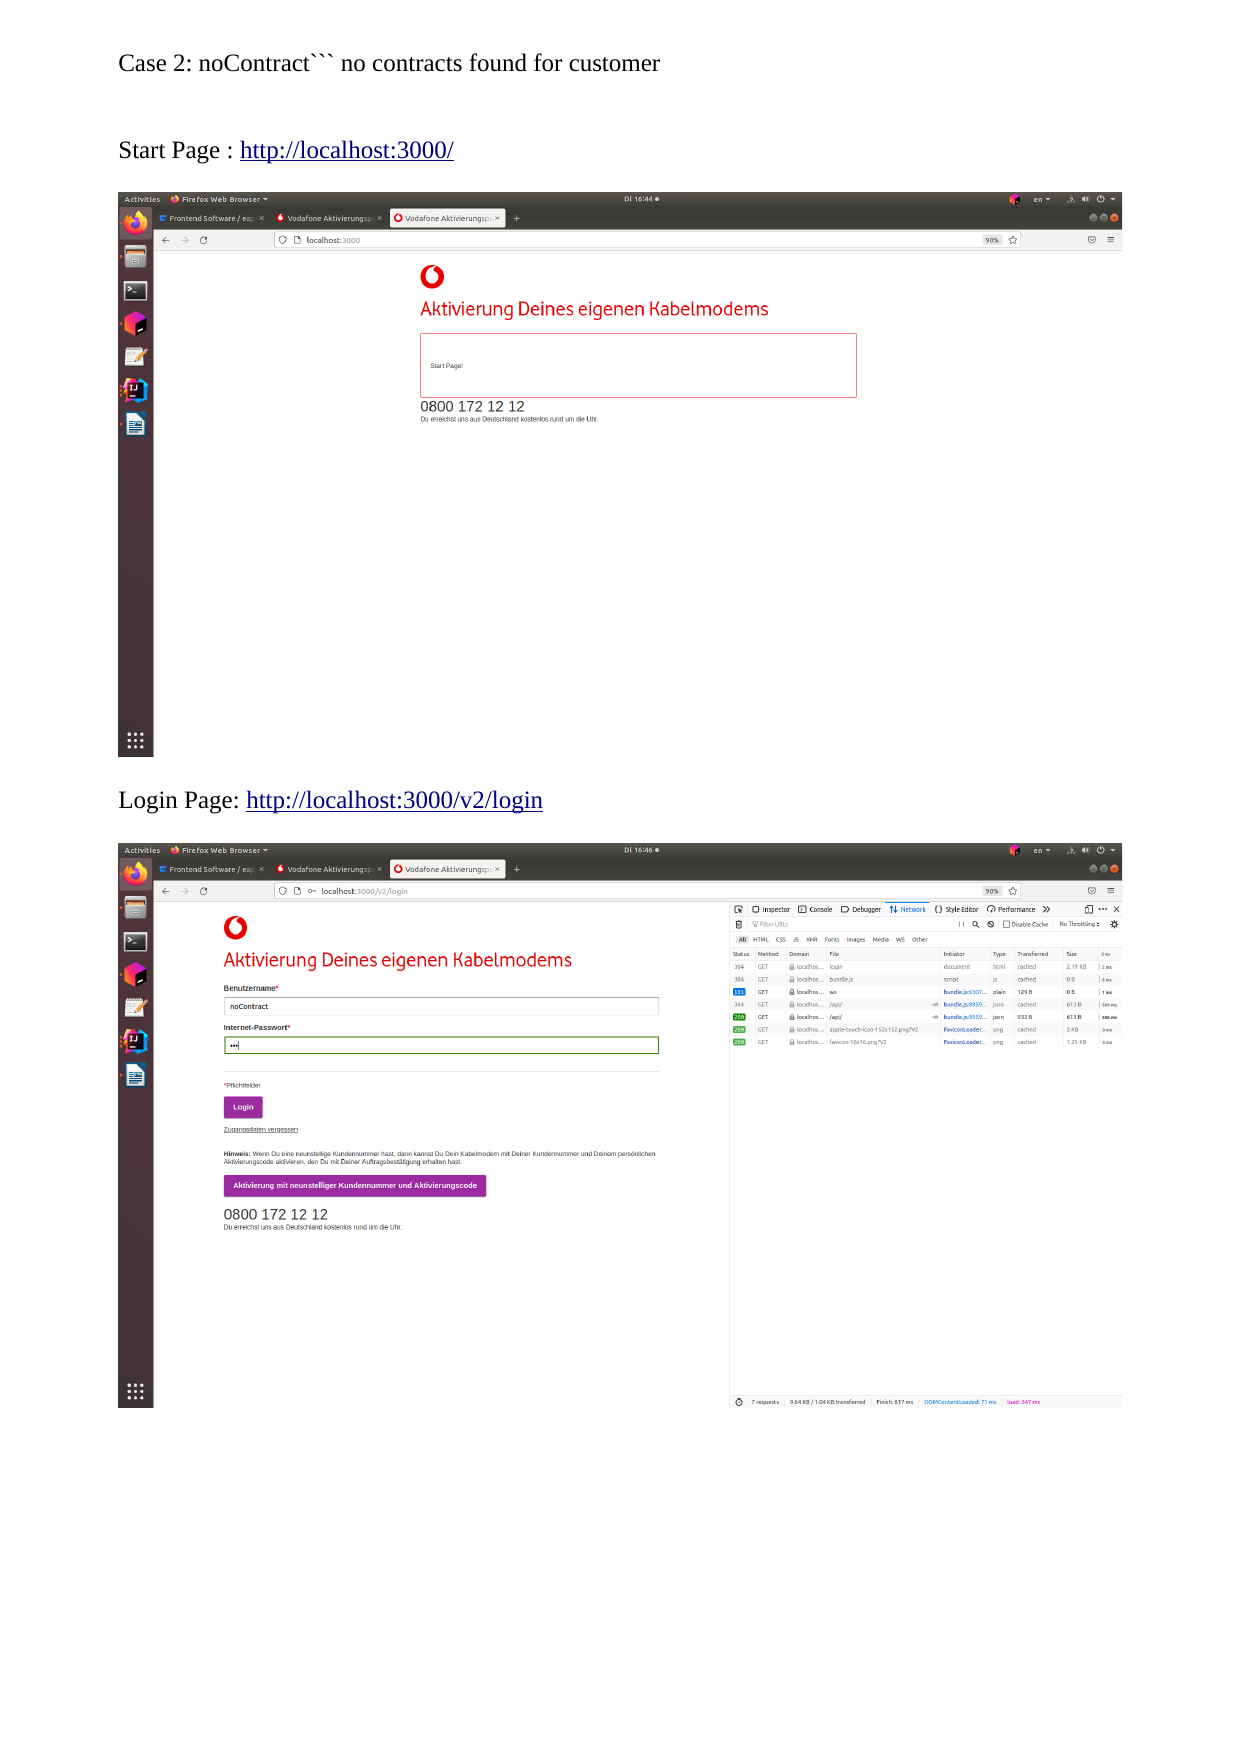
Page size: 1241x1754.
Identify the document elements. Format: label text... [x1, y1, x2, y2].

text Start Page : http://localhost:3000/ [118, 135, 1122, 163]
text Login Page: http://localhost:3000/v2/login [118, 786, 1122, 814]
picture [118, 843, 1123, 1408]
picture [118, 192, 1123, 757]
text Case 2: noContract``` no contracts found for customer [118, 48, 1122, 77]
